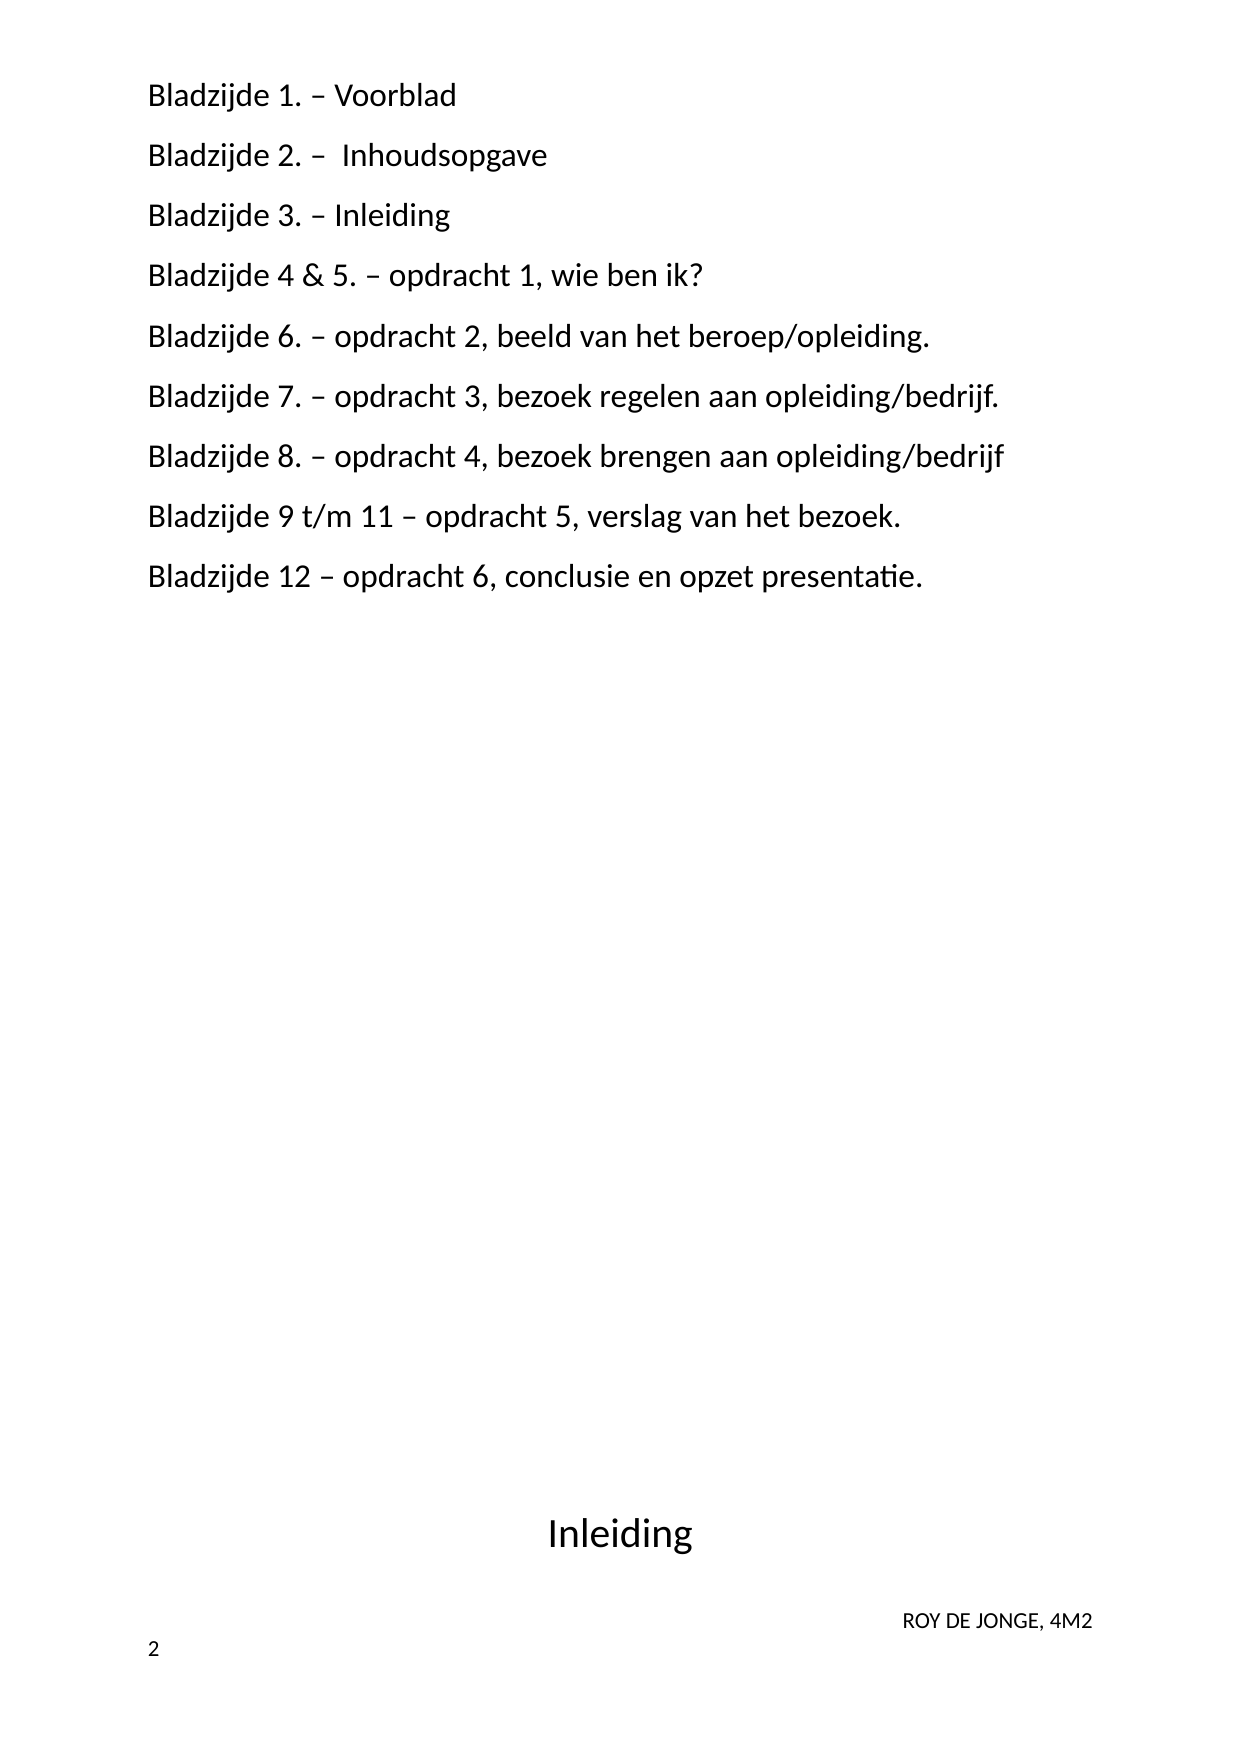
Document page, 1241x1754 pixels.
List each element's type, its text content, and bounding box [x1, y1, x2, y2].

text Bladzijde 1. – Voorblad [148, 74, 1093, 114]
text Inleiding [148, 1507, 1093, 1558]
text Bladzijde 6. – opdracht 2, beeld van het beroep/opleiding. [148, 314, 1093, 355]
text Bladzijde 7. – opdracht 3, bezoek regelen aan opleiding/bedrijf. [148, 375, 1093, 416]
text Bladzijde 3. – Inleiding [148, 194, 1093, 235]
text Bladzijde 2. – Inhoudsopgave [148, 134, 1093, 175]
text Bladzijde 8. – opdracht 4, bezoek brengen aan opleiding/bedrijf [148, 435, 1093, 476]
text Bladzijde 9 t/m 11 – opdracht 5, verslag van het bezoek. [148, 495, 1093, 536]
text Bladzijde 12 – opdracht 6, conclusie en opzet presentatie. [148, 555, 1093, 596]
text Bladzijde 4 & 5. – opdracht 1, wie ben ik? [148, 254, 1093, 295]
